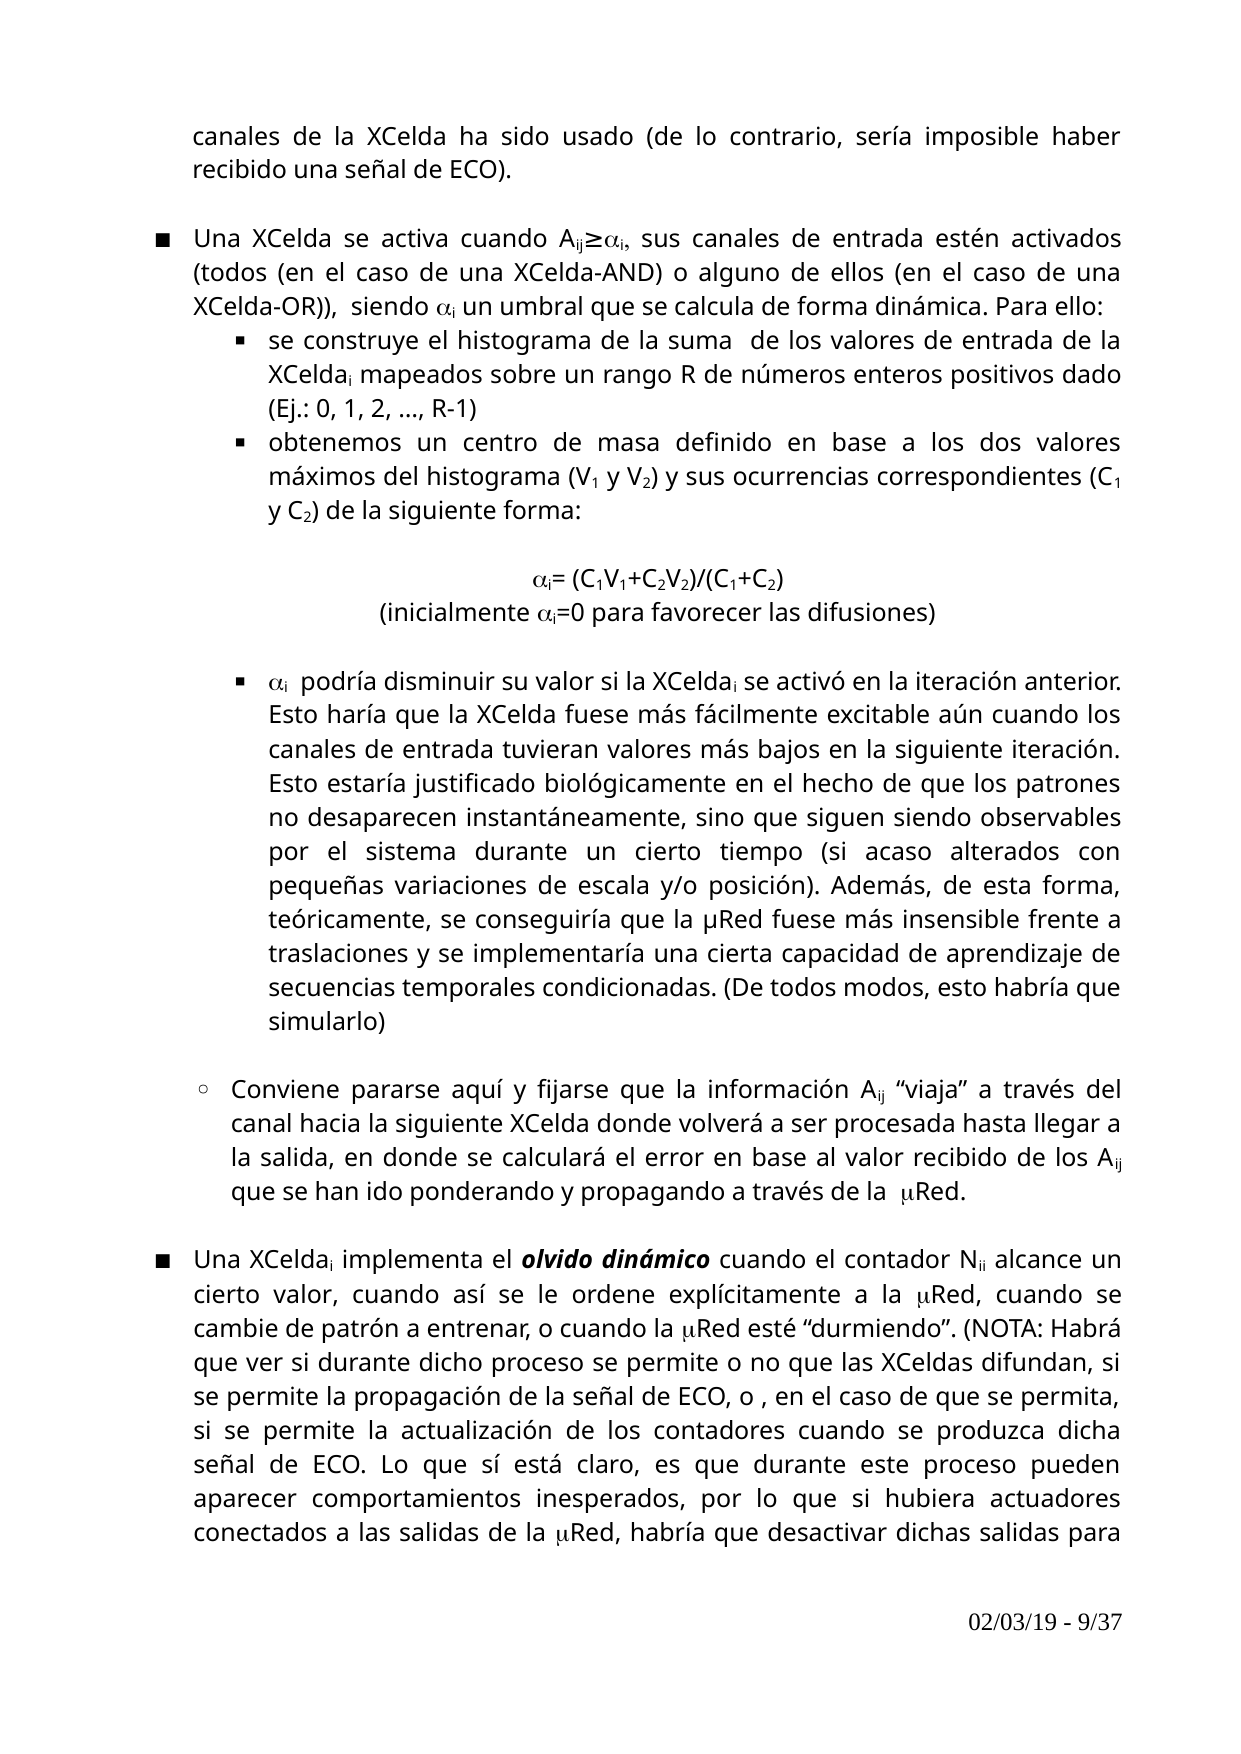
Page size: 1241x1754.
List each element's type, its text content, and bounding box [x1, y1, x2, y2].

list (inicialmente i=0 para favorecer las difusiones) [156, 595, 1122, 629]
text canales de la XCelda ha sido usado (de lo contrario, sería imposible haber recibido una señal de ECO). [192, 118, 1122, 186]
list i= (C1V1+C2V2)/(C1+C2) [156, 561, 1122, 595]
list Una XCelda se activa cuando Aij≥i, sus canales de entrada estén activados (todos (en el caso de una XCelda-AND) o alguno de ellos (en el caso de una XCelda-OR)), siendo i un umbral que se calcula de forma dinámica. Para ello: [156, 220, 1122, 322]
list Una XCeldai implementa el olvido dinámico cuando el contador Nii alcance un cierto valor, cuando así se le ordene explícitamente a la mRed, cuando se cambie de patrón a entrenar, o cuando la mRed esté “durmiendo”. (NOTA: Habrá que ver si durante dicho proceso se permite o no que las XCeldas difundan, si se permite la propagación de la señal de ECO, o , en el caso de que se permita, si se permite la actualización de los contadores cuando se produzca dicha señal de ECO. Lo que sí está claro, es que durante este proceso pueden aparecer comportamientos inesperados, por lo que si hubiera actuadores conectados a las salidas de la mRed, habría que desactivar dichas salidas para [156, 1242, 1122, 1549]
list obtenemos un centro de masa definido en base a los dos valores máximos del histograma (V1 y V2) y sus ocurrencias correspondientes (C1 y C2) de la siguiente forma: [231, 425, 1122, 527]
list se construye el histograma de la suma de los valores de entrada de la XCeldai mapeados sobre un rango R de números enteros positivos dado (Ej.: 0, 1, 2, …, R-1) [231, 322, 1122, 425]
list Conviene pararse aquí y fijarse que la información Aij “viaja” a través del canal hacia la siguiente XCelda donde volverá a ser procesada hasta llegar a la salida, en donde se calculará el error en base al valor recibido de los Aij que se han ido ponderando y propagando a través de la mRed. [193, 1072, 1122, 1208]
list i podría disminuir su valor si la XCeldai se activó en la iteración anterior. Esto haría que la XCelda fuese más fácilmente excitable aún cuando los canales de entrada tuvieran valores más bajos en la siguiente iteración. Esto estaría justificado biológicamente en el hecho de que los patrones no desaparecen instantáneamente, sino que siguen siendo observables por el sistema durante un cierto tiempo (si acaso alterados con pequeñas variaciones de escala y/o posición). Además, de esta forma, teóricamente, se conseguiría que la µRed fuese más insensible frente a traslaciones y se implementaría una cierta capacidad de aprendizaje de secuencias temporales condicionadas. (De todos modos, esto habría que simularlo) [231, 663, 1122, 1038]
